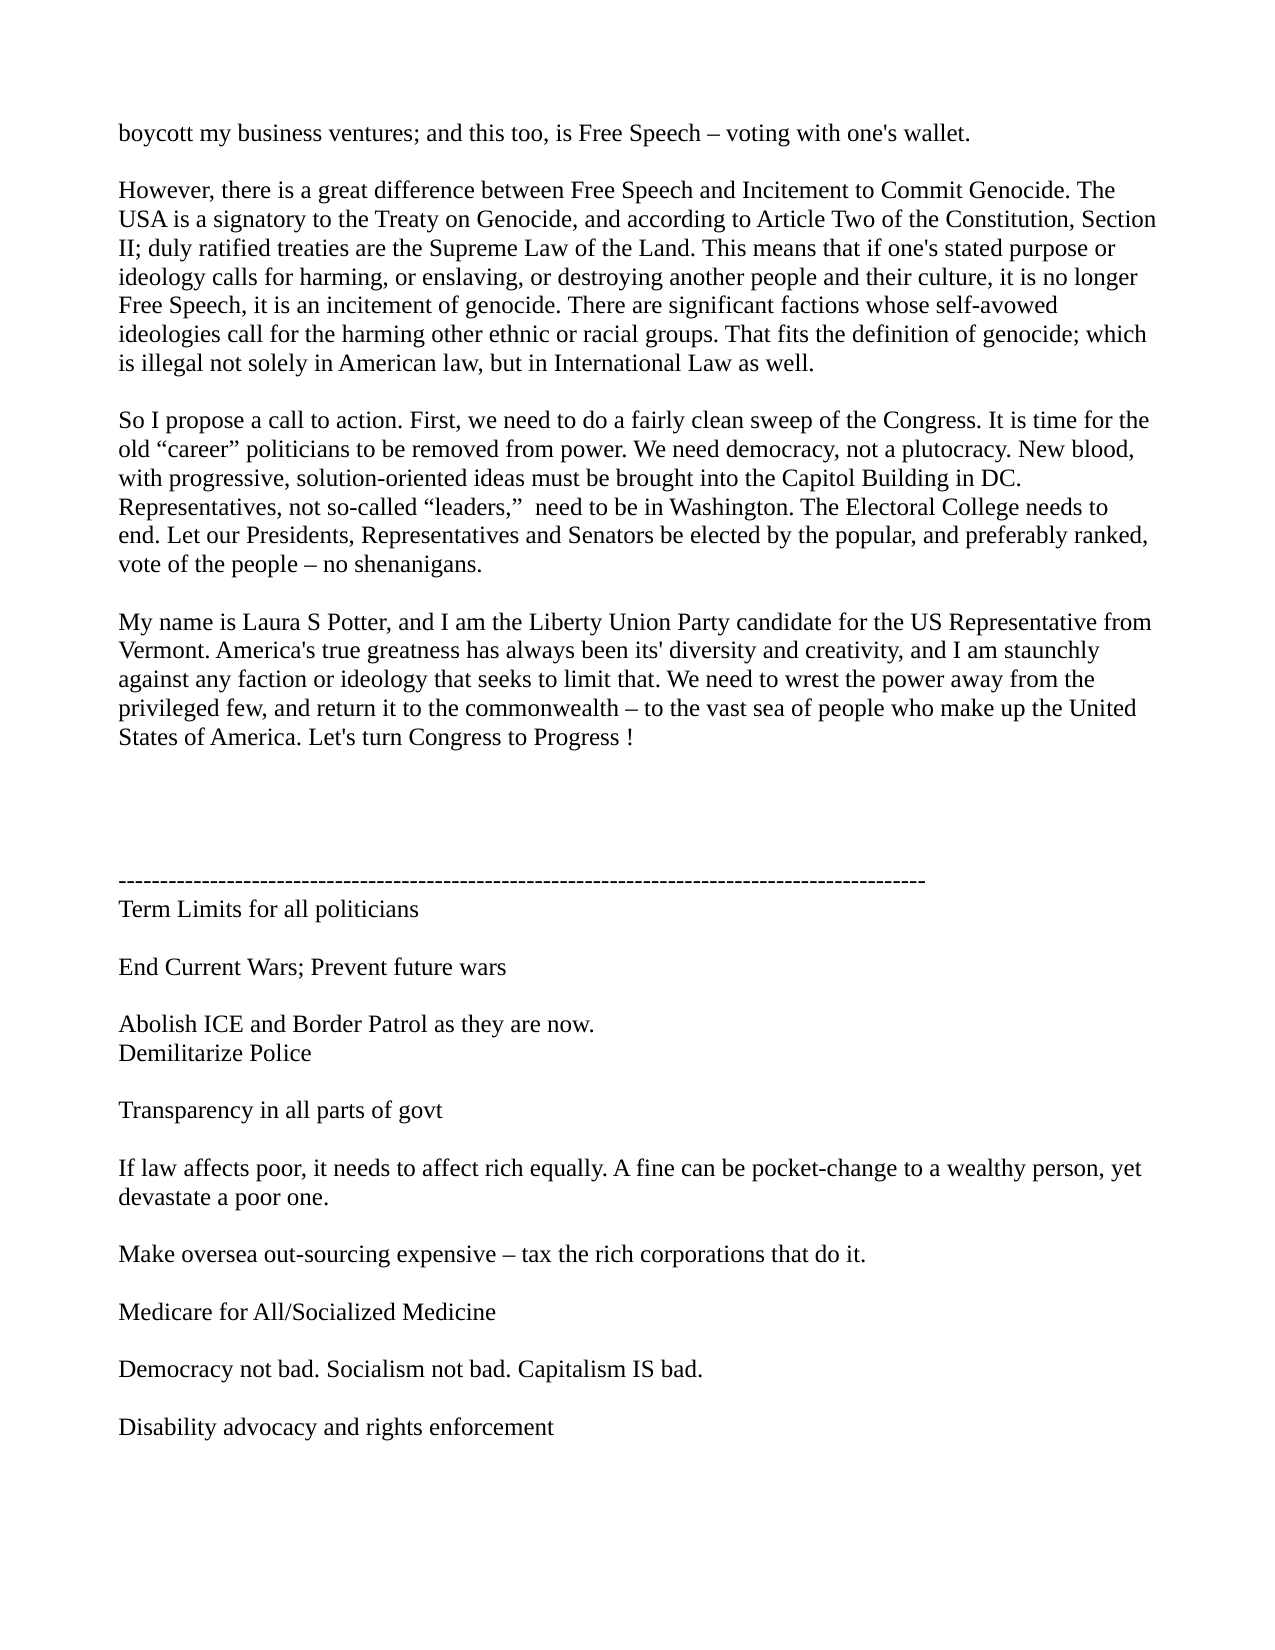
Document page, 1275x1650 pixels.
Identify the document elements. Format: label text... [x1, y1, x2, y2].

text My name is Laura S Potter, and I am the Liberty Union Party candidate for the US Representative from Vermont. America's true greatness has always been its' diversity and creativity, and I am staunchly against any faction or ideology that seeks to limit that. We need to wrest the power away from the privileged few, and return it to the commonwealth – to the vast sea of people who make up the United States of America. Let's turn Congress to Progress ! [118, 607, 1157, 751]
text boycott my business ventures; and this too, is Free Speech – voting with one's wallet. [118, 118, 1157, 147]
text Demilitarize Police [118, 1038, 1157, 1067]
text Make oversea out-sourcing expensive – tax the rich corporations that do it. [118, 1239, 1157, 1268]
text So I propose a call to action. First, we need to do a fairly clean sweep of the Congress. It is time for the old “career” politicians to be removed from power. We need democracy, not a plutocracy. New blood, with progressive, solution-oriented ideas must be brought into the Capitol Building in DC. Representatives, not so-called “leaders,” need to be in Washington. The Electoral College needs to end. Let our Presidents, Representatives and Senators be elected by the popular, and preferably ranked, vote of the people – no shenanigans. [118, 406, 1157, 578]
text Disability advocacy and rights enforcement [118, 1412, 1157, 1441]
text If law affects poor, it needs to affect rich equally. A fine can be pocket-change to a wealthy person, yet devastate a poor one. [118, 1153, 1157, 1211]
text Term Limits for all politicians [118, 894, 1157, 923]
text Abolish ICE and Border Patrol as they are now. [118, 1009, 1157, 1038]
text However, there is a great difference between Free Speech and Incitement to Commit Genocide. The USA is a signatory to the Treaty on Genocide, and according to Article Two of the Constitution, Section II; duly ratified treaties are the Supreme Law of the Land. This means that if one's stated purpose or ideology calls for harming, or enslaving, or destroying another people and their culture, it is no longer Free Speech, it is an incitement of genocide. There are significant factions whose self-avowed ideologies call for the harming other ethnic or racial groups. That fits the definition of genocide; which is illegal not solely in American law, but in International Law as well. [118, 176, 1157, 377]
text Democracy not bad. Socialism not bad. Capitalism IS bad. [118, 1354, 1157, 1383]
text Transparency in all parts of govt [118, 1096, 1157, 1124]
text ------------------------------------------------------------------------------------------------- [118, 866, 1157, 894]
text Medicare for All/Socialized Medicine [118, 1297, 1157, 1326]
text End Current Wars; Prevent future wars [118, 952, 1157, 981]
